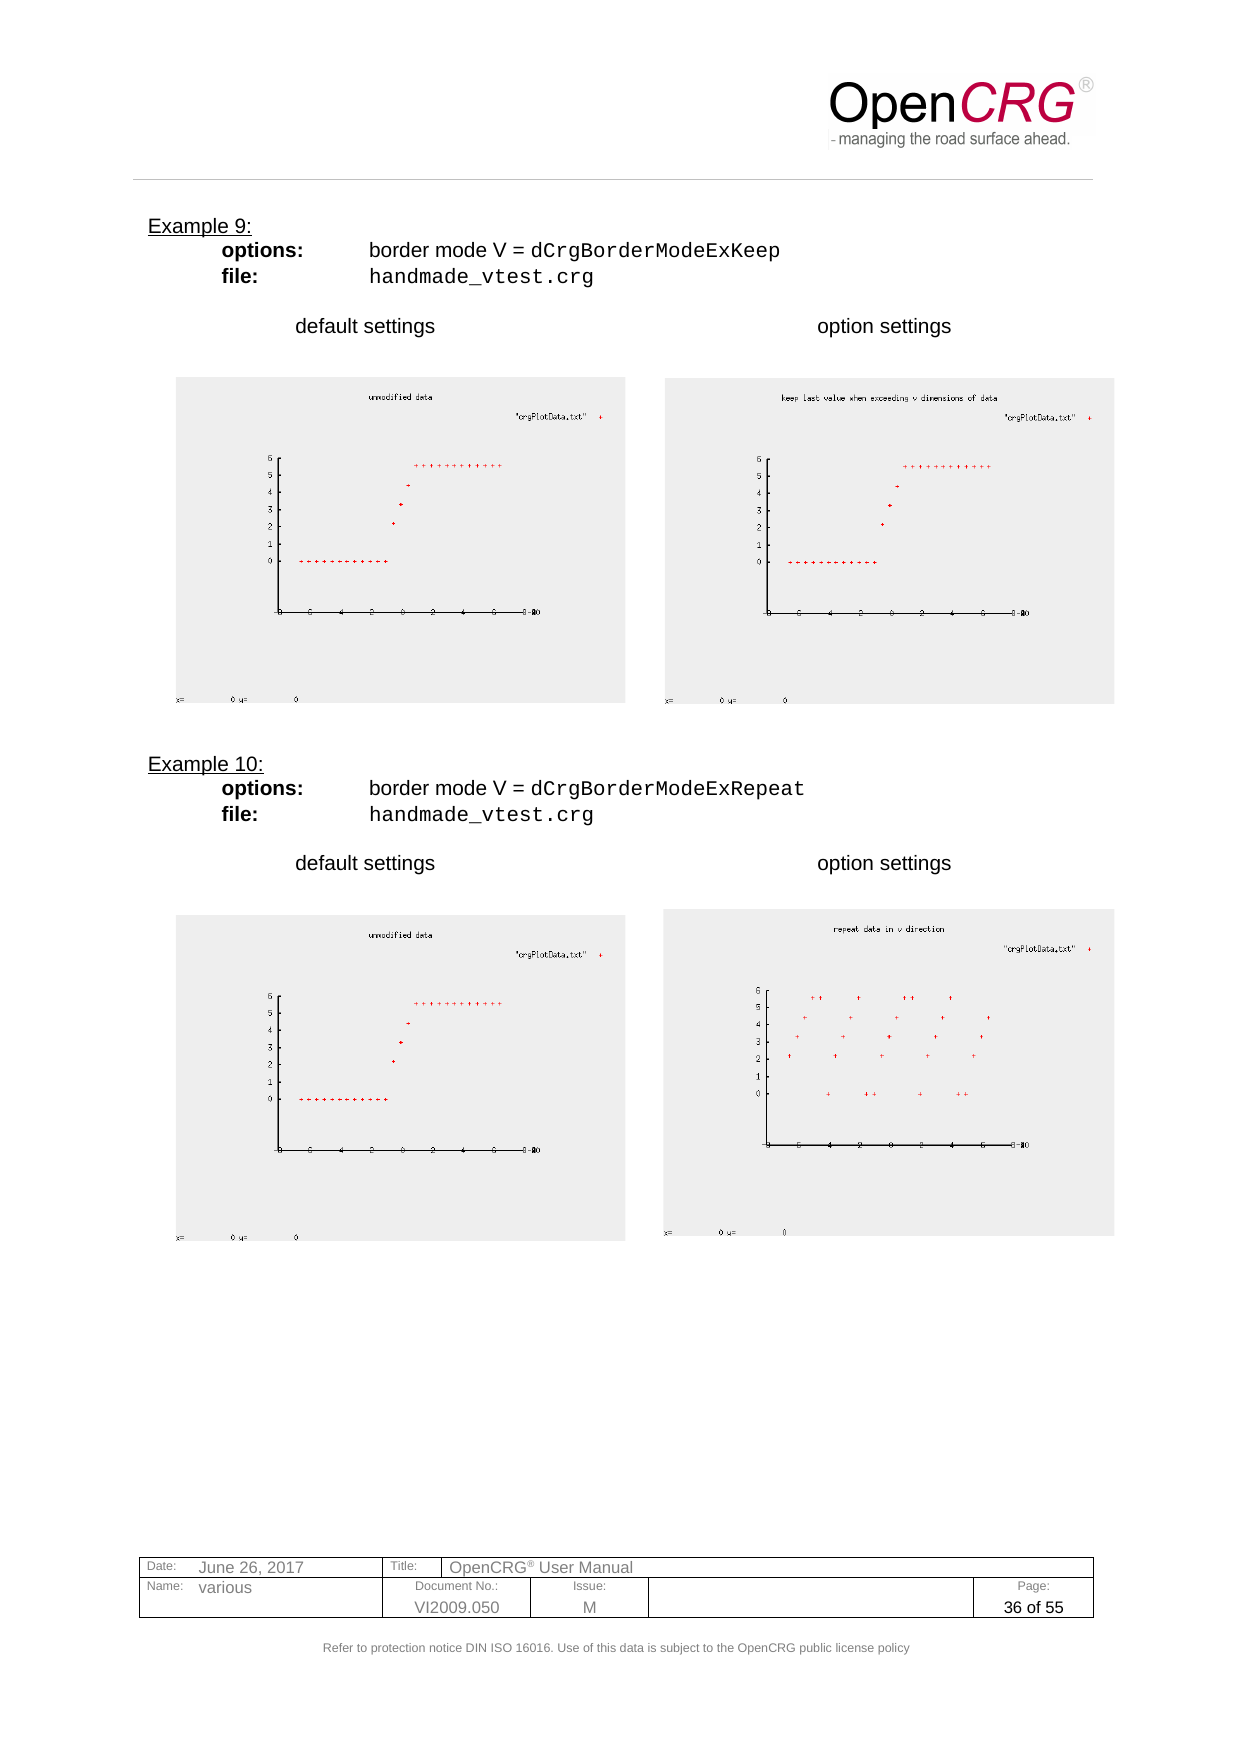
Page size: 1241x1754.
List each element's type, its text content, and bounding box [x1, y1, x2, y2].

picture [175, 377, 626, 703]
text default settings option settings [148, 851, 1093, 875]
picture [175, 915, 626, 1241]
text options: border mode V = dCrgBorderModeExKeep [148, 238, 1093, 264]
text default settings option settings [148, 314, 1093, 338]
text Example 9: [148, 214, 1093, 238]
text options: border mode V = dCrgBorderModeExRepeat [148, 776, 1093, 802]
text file: handmade_vtest.crg [148, 802, 1093, 827]
picture [663, 909, 1115, 1236]
picture [664, 378, 1115, 704]
text file: handmade_vtest.crg [148, 264, 1093, 290]
picture [828, 73, 1096, 150]
text Example 10: [148, 752, 1093, 776]
